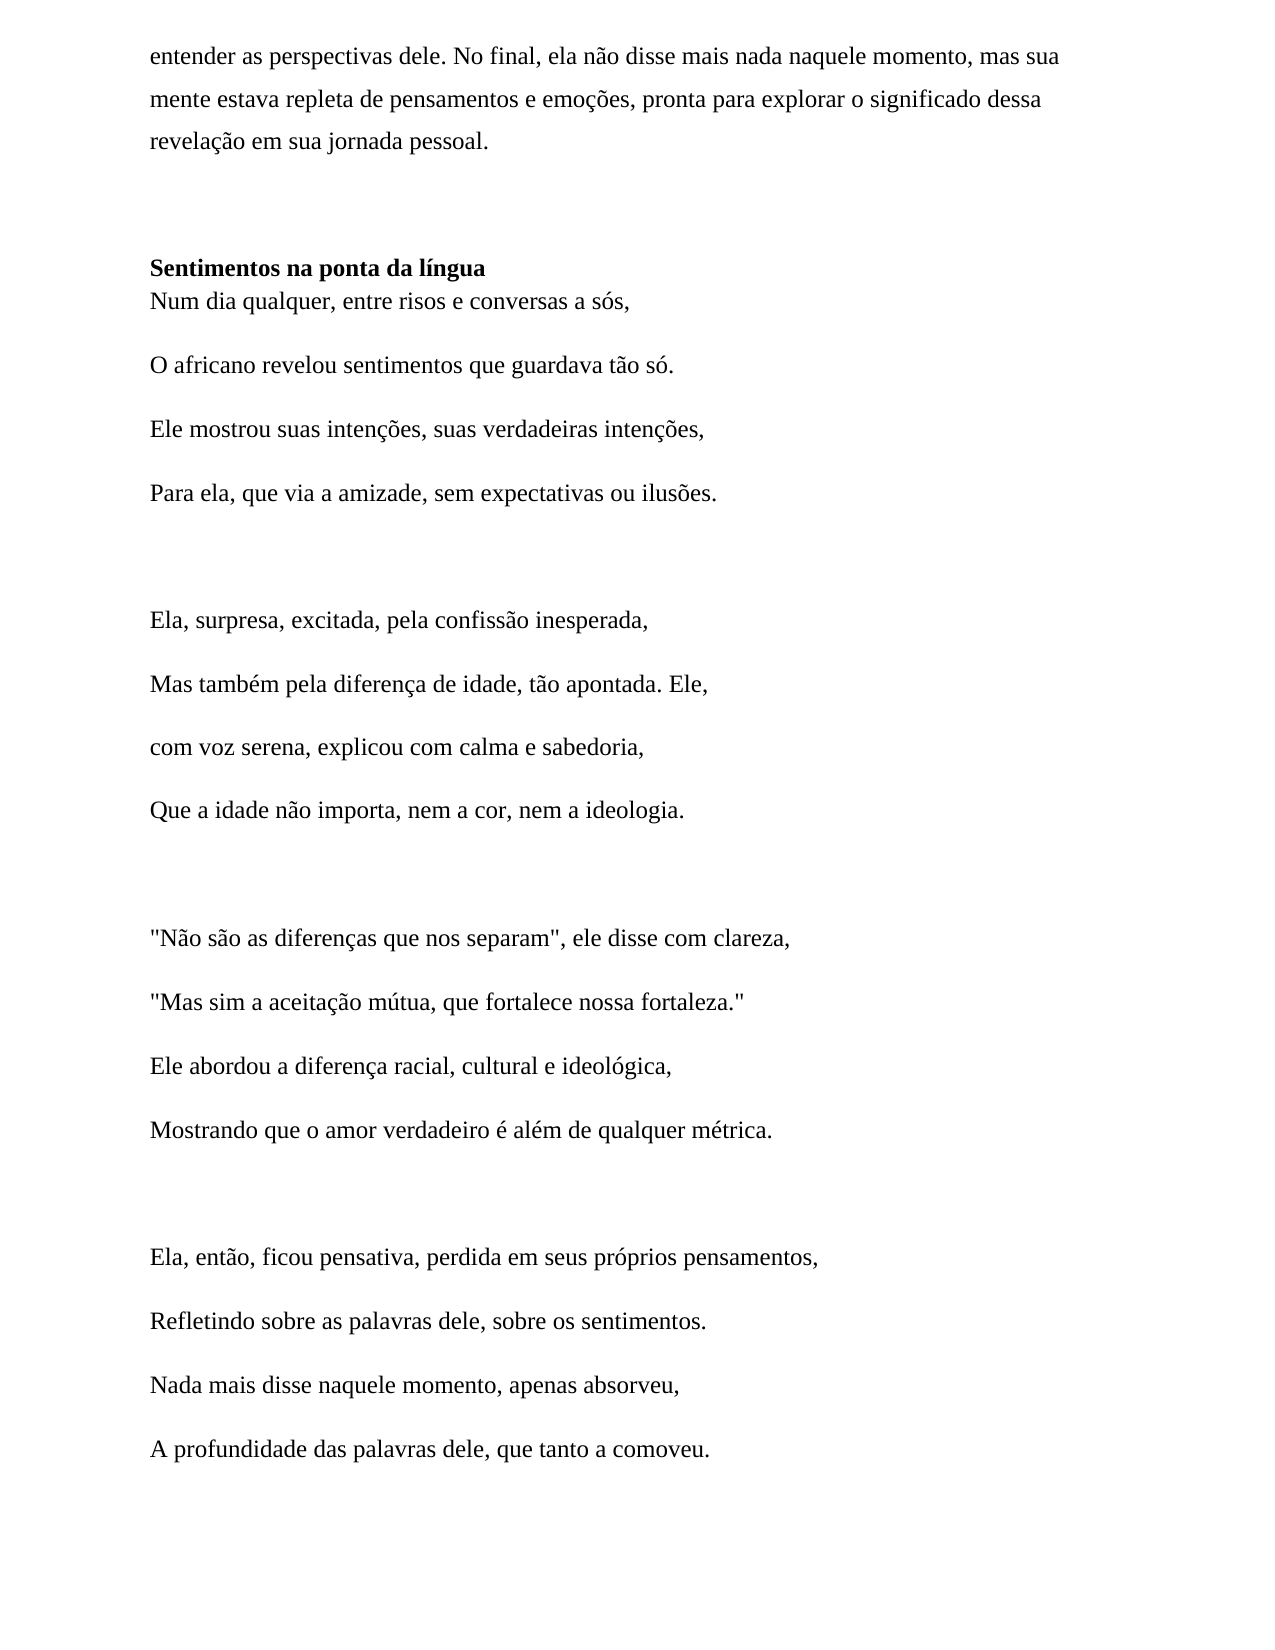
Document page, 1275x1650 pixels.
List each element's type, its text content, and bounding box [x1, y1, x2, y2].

text Mas também pela diferença de idade, tão apontada. Ele, com voz serena, explicou com calma e sabedoria, [149, 669, 709, 761]
text "Não são as diferenças que nos separam", ele disse com clareza, [149, 923, 1125, 952]
text Num dia qualquer, entre risos e conversas a sós, [149, 286, 1125, 314]
text Ela, surpresa, excitada, pela confissão inesperada, [149, 605, 1125, 634]
text Nada mais disse naquele momento, apenas absorveu, [149, 1370, 1125, 1399]
text Que a idade não importa, nem a cor, nem a ideologia. [149, 796, 1125, 824]
text Refletindo sobre as palavras dele, sobre os sentimentos. [149, 1306, 1125, 1335]
text entender as perspectivas dele. No final, ela não disse mais nada naquele momento, mas sua mente estava repleta de pensamentos e emoções, pronta para explorar o significado dessa revelação em sua jornada pessoal. [149, 41, 1125, 155]
text Ele mostrou suas intenções, suas verdadeiras intenções, [149, 414, 1125, 442]
text "Mas sim a aceitação mútua, que fortalece nossa fortaleza." [149, 987, 1125, 1016]
text Ele abordou a diferença racial, cultural e ideológica, [149, 1051, 1125, 1079]
subtitle Sentimentos na ponta da língua [149, 253, 1125, 282]
text Para ela, que via a amizade, sem expectativas ou ilusões. [149, 478, 1125, 506]
text O africano revelou sentimentos que guardava tão só. [149, 350, 1125, 378]
text Ela, então, ficou pensativa, perdida em seus próprios pensamentos, [149, 1242, 1125, 1271]
text A profundidade das palavras dele, que tanto a comoveu. [149, 1434, 1125, 1463]
text Mostrando que o amor verdadeiro é além de qualquer métrica. [149, 1115, 1125, 1143]
